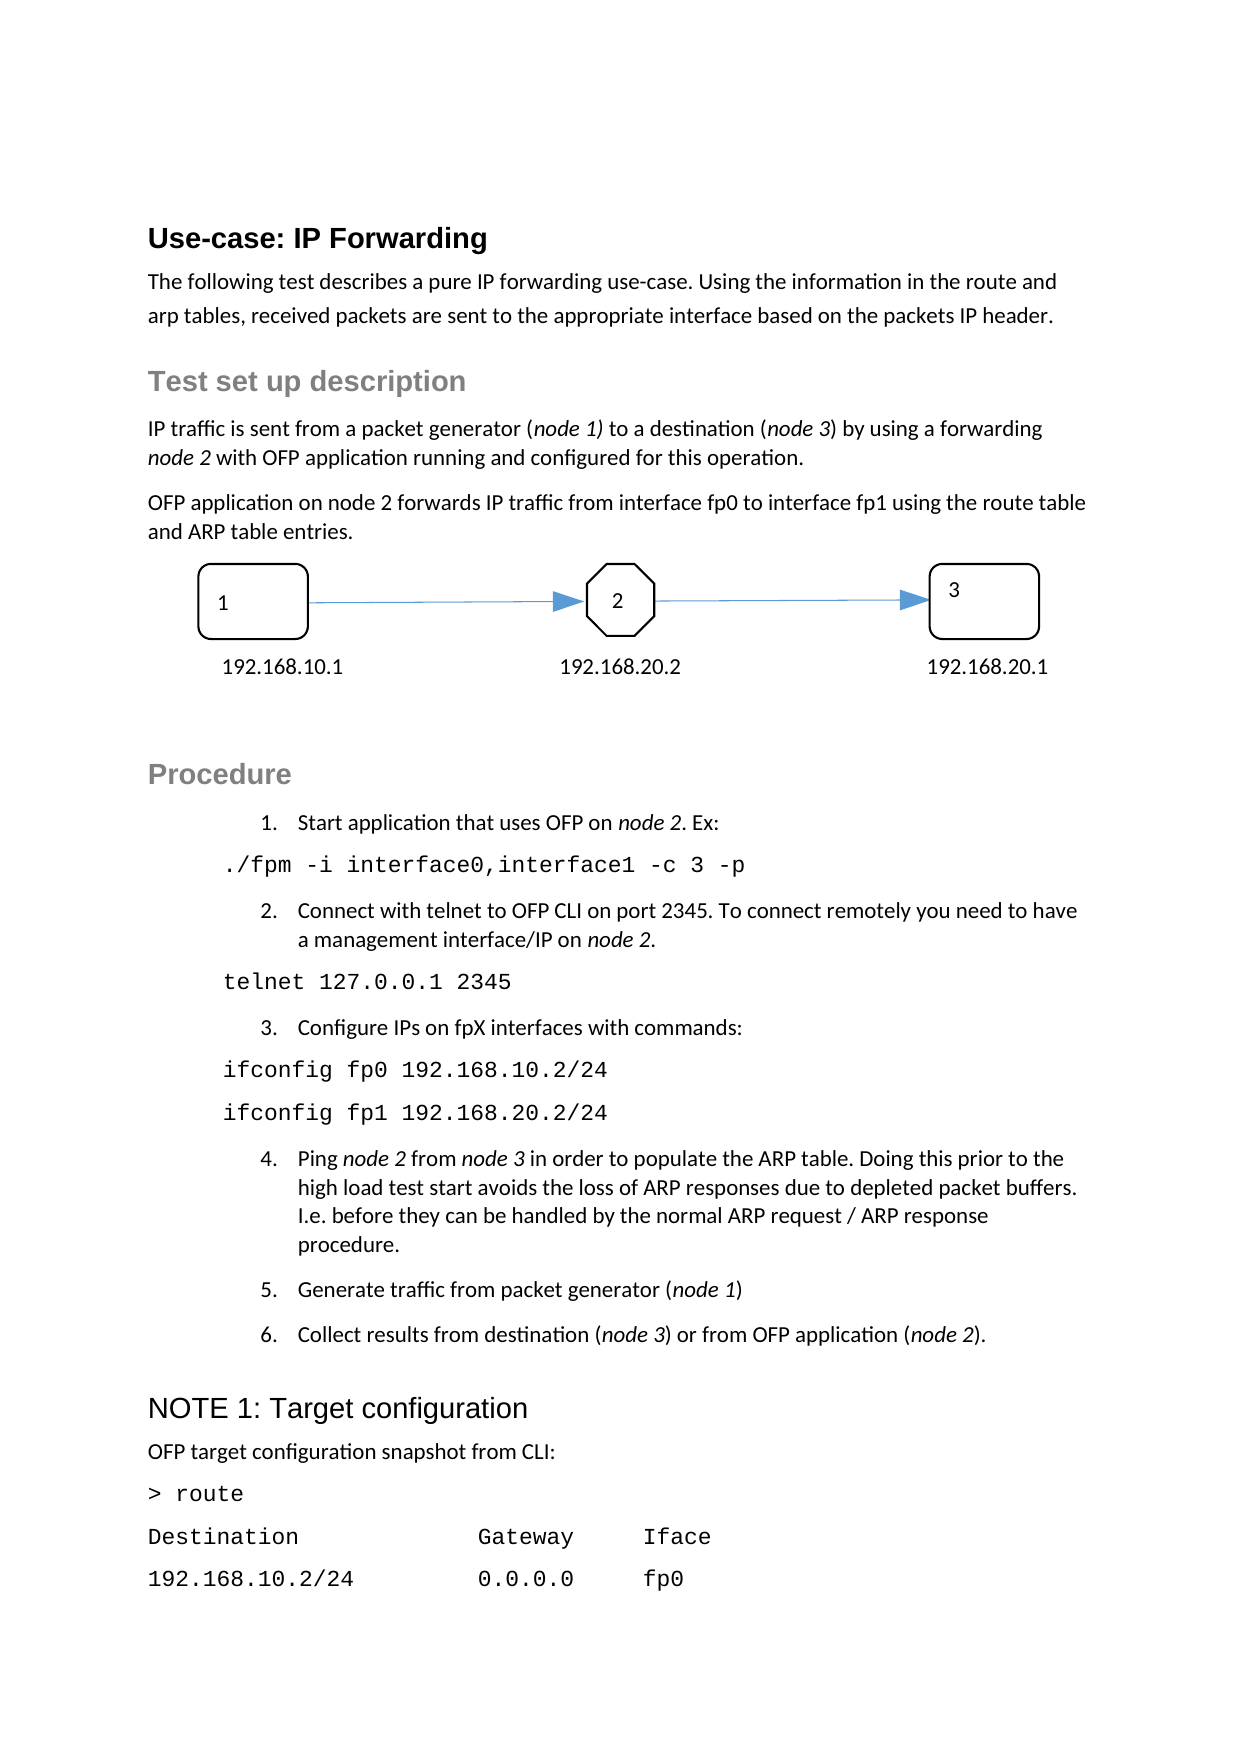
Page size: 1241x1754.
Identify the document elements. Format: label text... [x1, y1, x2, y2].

list Ping node 2 from node 3 in order to populate the ARP table. Doing this prior to the high load test start avoids the loss of ARP responses due to depleted packet buffers. I.e. before they can be handled by the normal ARP request / ARP response procedure. [260, 1144, 1094, 1258]
list Start application that uses OFP on node 2. Ex: [260, 808, 1094, 836]
list Connect with telnet to OFP CLI on port 2345. To connect remotely you need to have a management interface/IP on node 2. [260, 896, 1094, 953]
subtitle NOTE 1: Target configuration [148, 1391, 1094, 1424]
subtitle Procedure [148, 757, 1094, 791]
list Collect results from destination (node 3) or from OFP application (node 2). [260, 1321, 1094, 1348]
list ifconfig fp0 192.168.10.2/24 [223, 1058, 1094, 1084]
text OFP target configuration snapshot from CLI: [148, 1437, 1094, 1465]
text The following test describes a pure IP forwarding use-case. Using the information in the route and arp tables, received packets are sent to the appropriate interface based on the packets IP header. [148, 267, 1094, 329]
text 192.168.10.1 192.168.20.2 192.168.20.1 [148, 652, 1094, 680]
list Generate traffic from packet generator (node 1) [260, 1275, 1094, 1303]
text 192.168.10.2/24 0.0.0.0 fp0 [148, 1568, 1094, 1594]
list Configure IPs on fpX interfaces with commands: [260, 1013, 1094, 1041]
subtitle Test set up description [148, 364, 1094, 397]
text IP traffic is sent from a packet generator (node 1) to a destination (node 3) by using a forwarding node 2 with OFP application running and configured for this operation. [148, 414, 1094, 471]
text OFP application on node 2 forwards IP traffic from interface fp0 to interface fp1 using the route table and ARP table entries. [148, 488, 1094, 545]
list ifconfig fp1 192.168.20.2/24 [223, 1101, 1094, 1127]
list ./fpm -i interface0,interface1 -c 3 -p [223, 853, 1094, 879]
text Destination Gateway Iface [148, 1525, 1094, 1551]
list telnet 127.0.0.1 2345 [223, 970, 1094, 996]
text > route [148, 1483, 1094, 1508]
subtitle Use-case: IP Forwarding [148, 221, 1094, 254]
